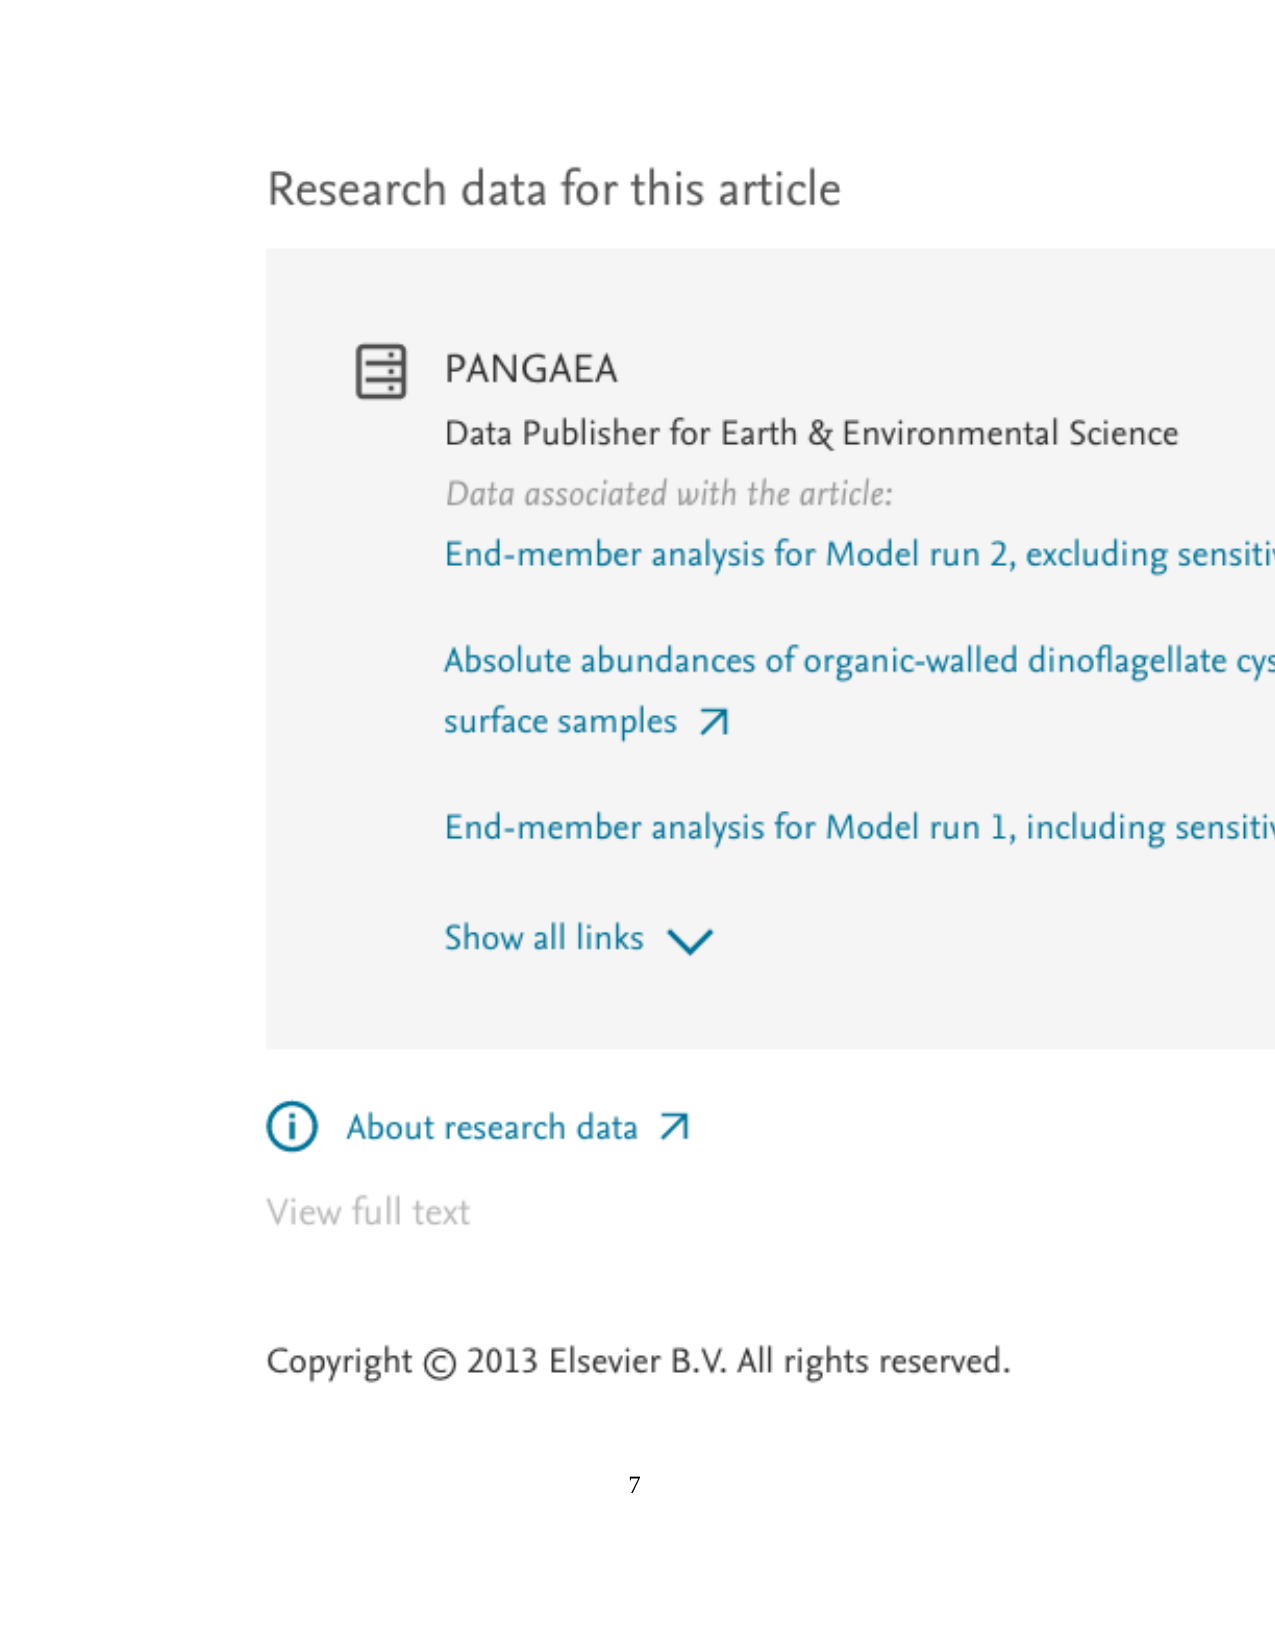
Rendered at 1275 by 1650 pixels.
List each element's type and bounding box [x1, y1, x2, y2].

picture [225, 150, 1275, 1425]
